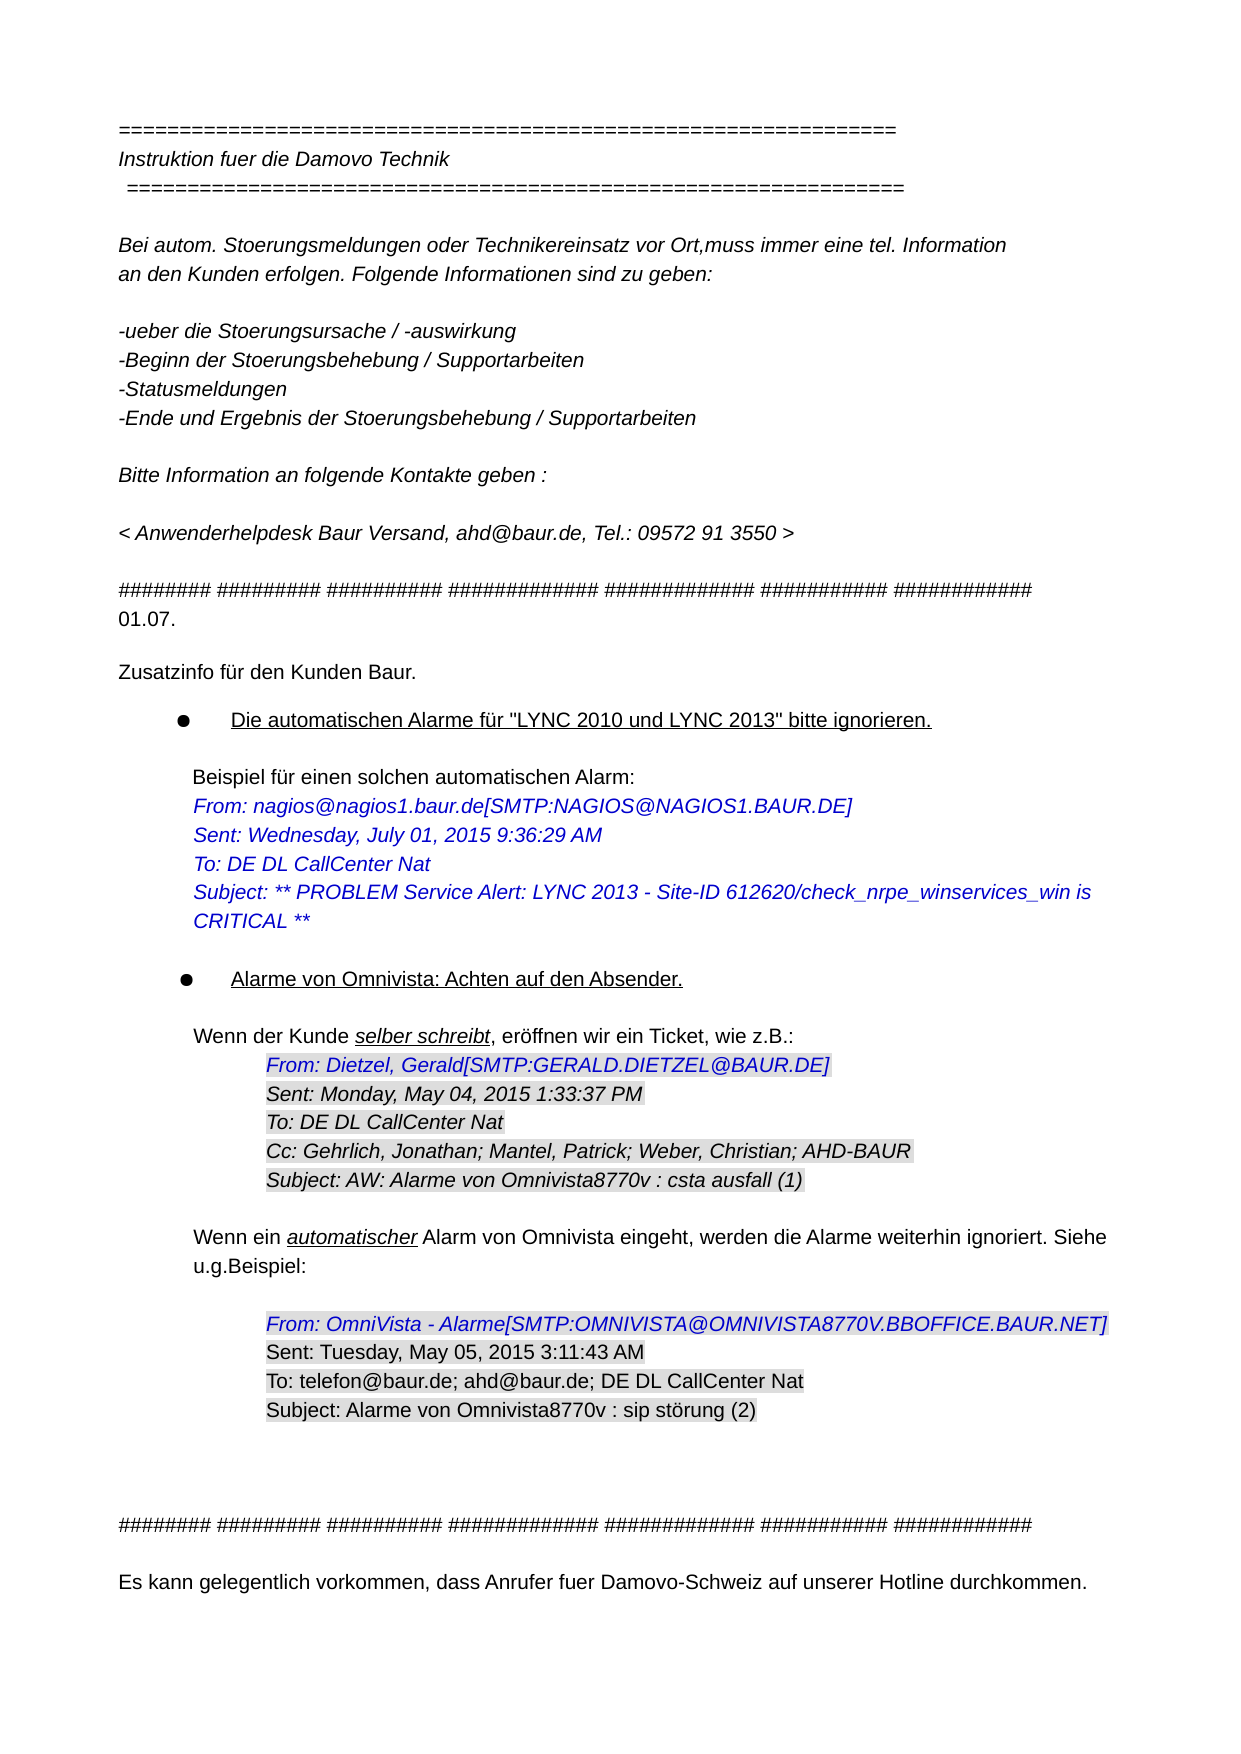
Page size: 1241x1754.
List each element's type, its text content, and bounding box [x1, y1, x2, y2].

list Alarme von Omnivista: Achten auf den Absender. [178, 966, 1122, 990]
text Cc: Gehrlich, Jonathan; Mantel, Patrick; Weber, Christian; AHD-BAUR [266, 1139, 1122, 1163]
text Es kann gelegentlich vorkommen, dass Anrufer fuer Damovo-Schweiz auf unserer Hotline durchkommen. [118, 1570, 1122, 1594]
text Sent: Monday, May 04, 2015 1:33:37 PM [266, 1081, 1122, 1105]
text Zusatzinfo für den Kunden Baur. [118, 659, 1122, 683]
text 01.07. [118, 607, 1122, 631]
text Sent: Tuesday, May 05, 2015 3:11:43 AM [266, 1340, 1122, 1364]
text From: Dietzel, Gerald[SMTP:GERALD.DIETZEL@BAUR.DE] [266, 1053, 1122, 1077]
text Wenn ein automatischer Alarm von Omnivista eingeht, werden die Alarme weiterhin ignoriert. Siehe u.g.Beispiel: [193, 1225, 1122, 1278]
text Wenn der Kunde selber schreibt, eröffnen wir ein Ticket, wie z.B.: [193, 1024, 1122, 1048]
list Die automatischen Alarme für "LYNC 2010 und LYNC 2013" bitte ignorieren. [175, 707, 1122, 732]
text Beispiel für einen solchen automatischen Alarm: [118, 765, 1122, 789]
text Subject: Alarme von Omnivista8770v : sip störung (2) [266, 1398, 1122, 1422]
text ######## ######### ########## ############# ############# ########### ############ [118, 1513, 1122, 1537]
text Subject: AW: Alarme von Omnivista8770v : csta ausfall (1) [266, 1168, 1122, 1192]
text To: telefon@baur.de; ahd@baur.de; DE DL CallCenter Nat [266, 1369, 1122, 1393]
text ================================================================ Instruktion fuer die Damovo Technik ================================================================ Bei autom. Stoerungsmeldungen oder Technikereinsatz vor Ort,muss immer eine tel. Information an den Kunden erfolgen. Folgende Informationen sind zu geben: -ueber die Stoerungsursache / -auswirkung -Beginn der Stoerungsbehebung / Supportarbeiten -Statusmeldungen -Ende und Ergebnis der Stoerungsbehebung / Supportarbeiten Bitte Information an folgende Kontakte geben : < Anwenderhelpdesk Baur Versand, ahd@baur.de, Tel.: 09572 91 3550 > [118, 118, 1122, 573]
text From: nagios@nagios1.baur.de[SMTP:NAGIOS@NAGIOS1.BAUR.DE] Sent: Wednesday, July 01, 2015 9:36:29 AM To: DE DL CallCenter Nat Subject: ** PROBLEM Service Alert: LYNC 2013 - Site-ID 612620/check_nrpe_winservices_win is CRITICAL ** [193, 794, 1122, 933]
text ######## ######### ########## ############# ############# ########### ############ [118, 578, 1122, 602]
text From: OmniVista - Alarme[SMTP:OMNIVISTA@OMNIVISTA8770V.BBOFFICE.BAUR.NET] [266, 1311, 1122, 1335]
text To: DE DL CallCenter Nat [266, 1110, 1122, 1134]
